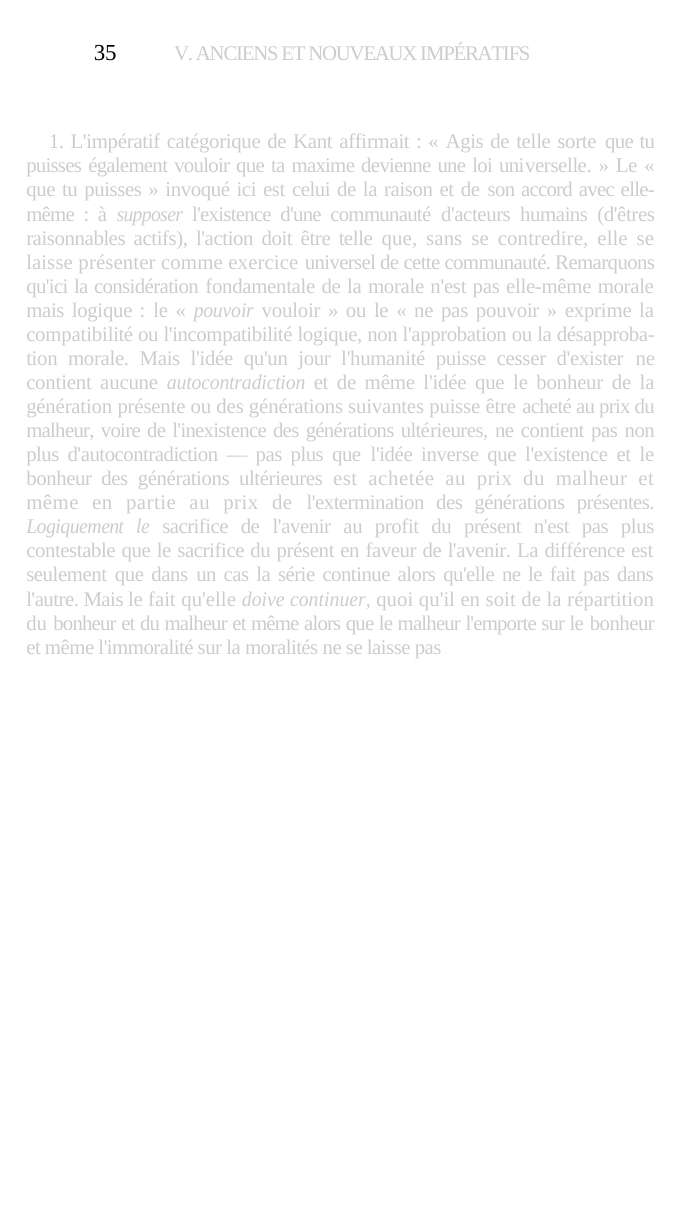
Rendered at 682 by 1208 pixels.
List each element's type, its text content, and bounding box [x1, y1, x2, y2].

list V. ANCIENS ET NOUVEAUX IMPÉRATIFS [93, 39, 662, 65]
text 1. L'impératif catégorique de Kant affirmait : « Agis de telle sorte que tu puisses également vouloir que ta maxime devienne une loi uni­verselle. » Le « que tu puisses » invoqué ici est celui de la raison et de son accord avec elle-même : à supposer l'existence d'une communauté d'acteurs humains (d'êtres raisonnables actifs), l'action doit être telle que, sans se contredire, elle se laisse présenter comme exercice universel de cette communauté. Remarquons qu'ici la considération fondamentale de la morale n'est pas elle-même morale mais logique : le « pouvoir vouloir » ou le « ne pas pouvoir » exprime la compatibi­lité ou l'incompatibilité logique, non l'approbation ou la désapproba­tion morale. Mais l'idée qu'un jour l'humanité puisse cesser d'exister ne contient aucune autocontradiction et de même l'idée que le bonheur de la génération présente ou des générations suivantes puisse être acheté au prix du malheur, voire de l'inexistence des générations ulté­rieures, ne contient pas non plus d'autocontradiction — pas plus que l'idée inverse que l'existence et le bonheur des générations ultérieures est achetée au prix du malheur et même en partie au prix de l'extermination des générations présentes. Logiquement le sacrifice de l'avenir au profit du présent n'est pas plus contestable que le sacrifice du présent en faveur de l'avenir. La différence est seulement que dans un cas la série continue alors qu'elle ne le fait pas dans l'autre. Mais le fait qu'elle doive continuer, quoi qu'il en soit de la répartition du bonheur et du malheur et même alors que le malheur l'emporte sur le bonheur et même l'immoralité sur la moralités ne se laisse pas [26, 129, 655, 659]
